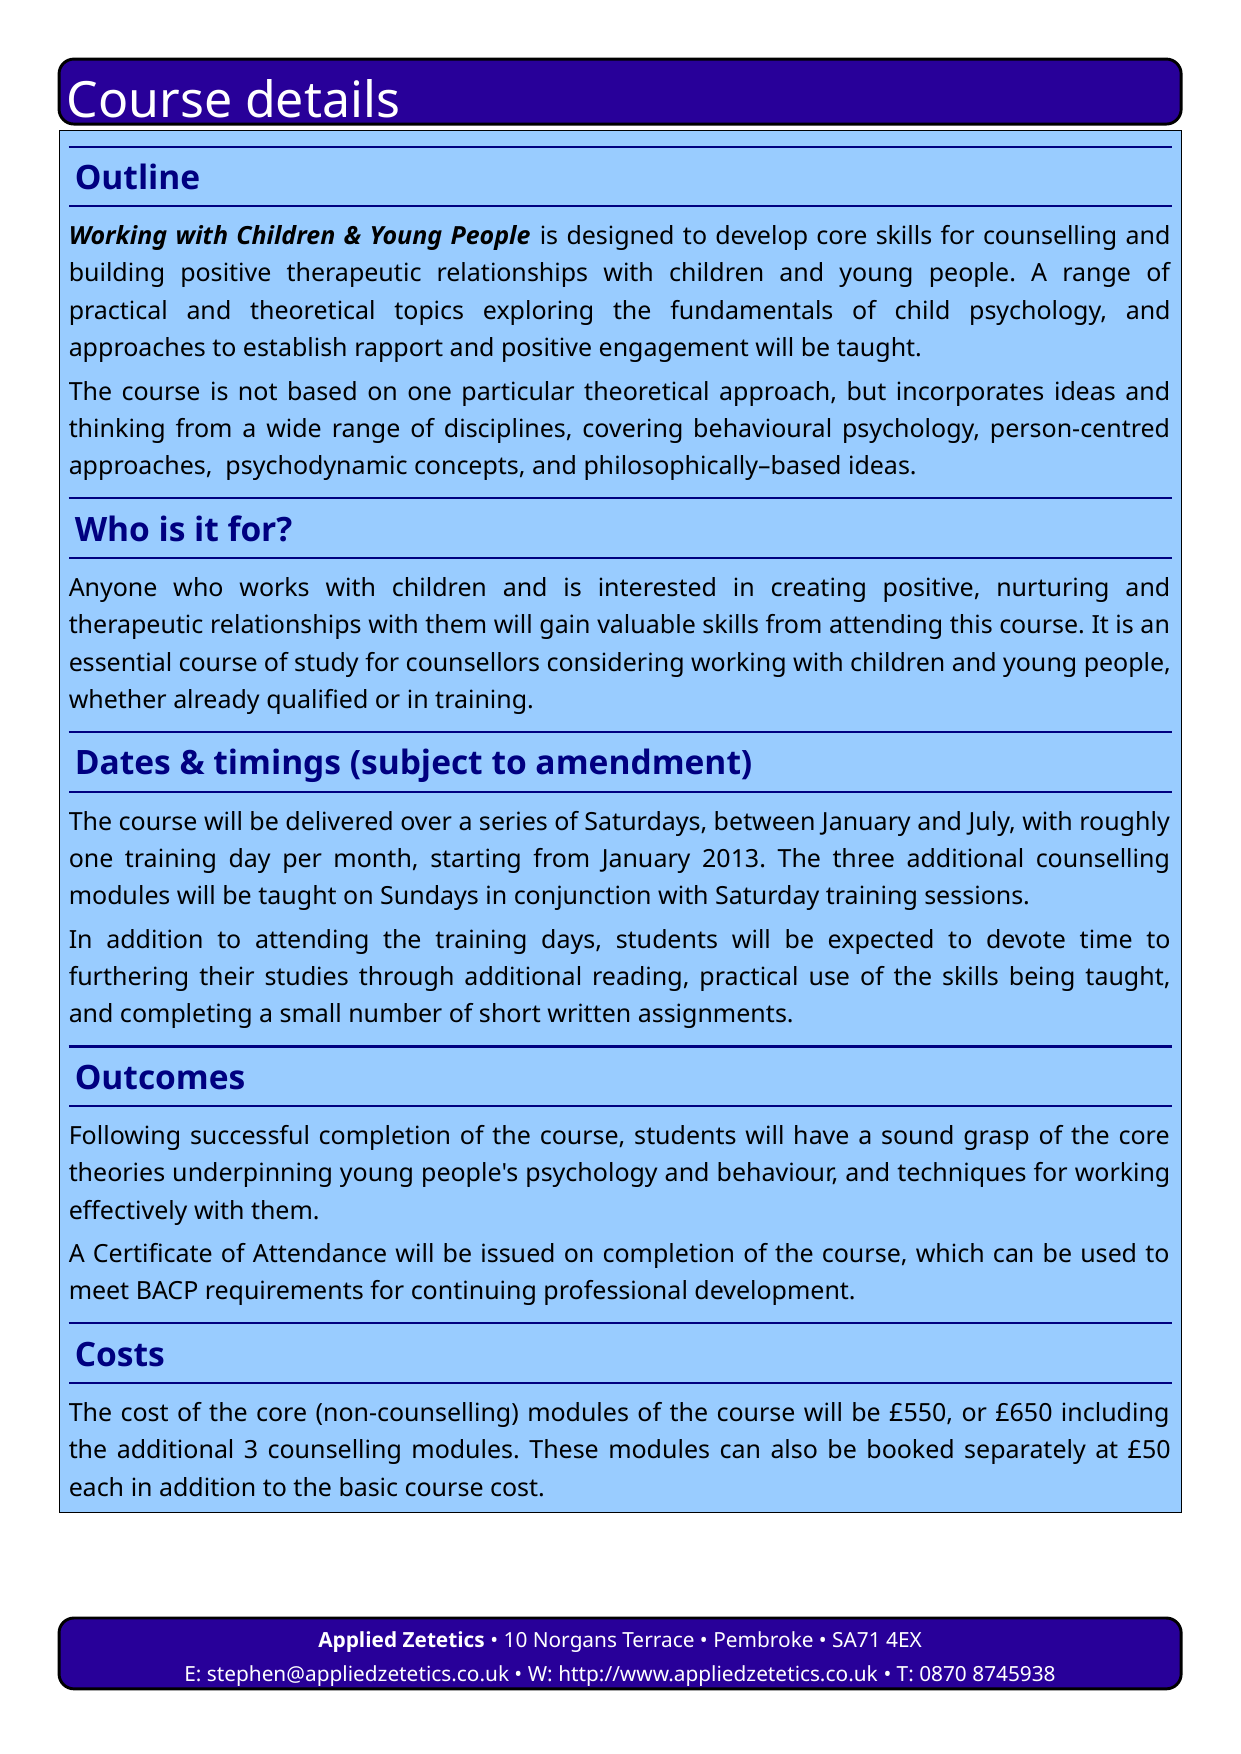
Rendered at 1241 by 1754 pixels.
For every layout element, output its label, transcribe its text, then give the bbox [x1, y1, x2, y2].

text Working with Children & Young People is designed to develop core skills for counselling and building positive therapeutic relationships with children and young people. A range of practical and theoretical topics exploring the fundamentals of child psychology, and approaches to establish rapport and positive engagement will be taught. [68, 218, 1172, 364]
text A Certificate of Attendance will be issued on completion of the course, which can be used to meet BACP requirements for continuing professional development. [68, 1236, 1172, 1307]
text The course is not based on one particular theoretical approach, but incorporates ideas and thinking from a wide range of disciplines, covering behavioural psychology, person-centred approaches, psychodynamic concepts, and philosophically–based ideas. [68, 373, 1172, 482]
subtitle Who is it for? [68, 498, 1172, 559]
text The course will be delivered over a series of Saturdays, between January and July, with roughly one training day per month, starting from January 2013. The three additional counselling modules will be taught on Sundays in conjunction with Saturday training sessions. [68, 803, 1172, 912]
text Following successful completion of the course, students will have a sound grasp of the core theories underpinning young people's psychology and behaviour, and techniques for working effectively with them. [68, 1117, 1172, 1226]
subtitle Outcomes [68, 1046, 1172, 1107]
subtitle Dates & timings (subject to amendment) [68, 732, 1172, 793]
text The cost of the core (non-counselling) modules of the course will be £550, or £650 including the additional 3 counselling modules. These modules can also be booked separately at £50 each in addition to the basic course cost. [68, 1394, 1172, 1503]
subtitle Costs [68, 1323, 1172, 1384]
text Anyone who works with children and is interested in creating positive, nurturing and therapeutic relationships with them will gain valuable skills from attending this course. It is an essential course of study for counsellors considering working with children and young people, whether already qualified or in training. [68, 569, 1172, 716]
text In addition to attending the training days, students will be expected to devote time to furthering their studies through additional reading, practical use of the skills being taught, and completing a small number of short written assignments. [68, 921, 1172, 1030]
subtitle Outline [68, 147, 1172, 207]
